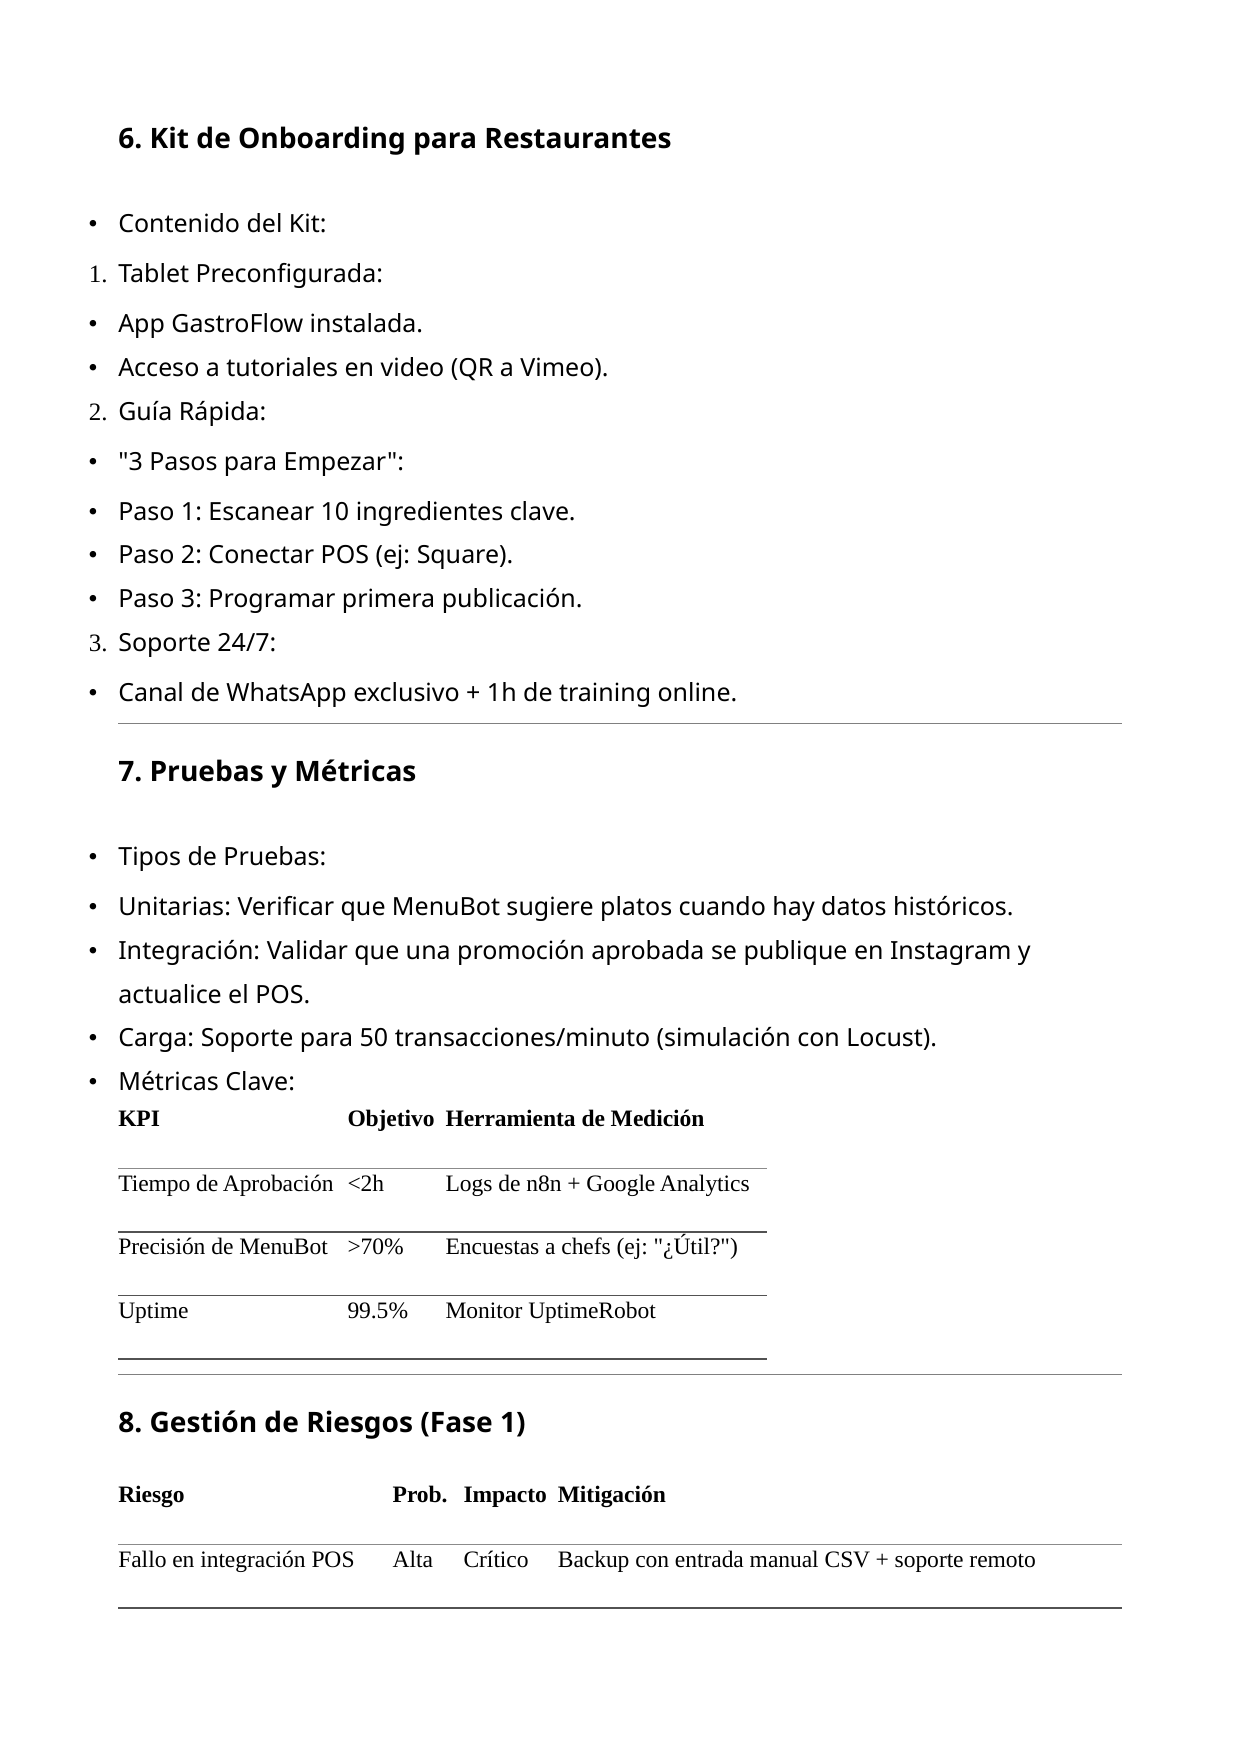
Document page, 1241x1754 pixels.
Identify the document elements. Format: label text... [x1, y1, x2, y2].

table_cell Precisión de MenuBot [118, 1233, 347, 1294]
subtitle 8. Gestión de Riesgos (Fase 1) [118, 1402, 1122, 1441]
table_cell Alta [393, 1545, 463, 1607]
subtitle 6. Kit de Onboarding para Restaurantes [118, 118, 1122, 156]
table_cell Monitor UptimeRobot [445, 1296, 767, 1358]
list Paso 1: Escanear 10 ingredientes clave. [118, 483, 1122, 527]
table_cell Crítico [463, 1545, 558, 1607]
list Paso 2: Conectar POS (ej: Square). [118, 527, 1122, 571]
list Integración: Validar que una promoción aprobada se publique en Instagram y actualice el POS. [118, 923, 1122, 1010]
list "3 Pasos para Empezar": [118, 433, 1122, 477]
table_cell Fallo en integración POS [118, 1545, 392, 1607]
table_header Herramienta de Medición [445, 1104, 767, 1167]
table_header KPI [118, 1104, 347, 1167]
table_cell Encuestas a chefs (ej: "¿Útil?") [445, 1233, 767, 1294]
table_header Prob. [393, 1480, 463, 1543]
table_header Objetivo [347, 1104, 445, 1167]
table_cell Uptime [118, 1296, 347, 1358]
list Tablet Preconfigurada: [118, 246, 1122, 290]
table_cell Backup con entrada manual CSV + soporte remoto [558, 1545, 1122, 1607]
list Acceso a tutoriales en video (QR a Vimeo). [118, 340, 1122, 383]
list Contenido del Kit: [118, 196, 1122, 240]
list Guía Rápida: [118, 383, 1122, 427]
list Unitarias: Verificar que MenuBot sugiere platos cuando hay datos históricos. [118, 879, 1122, 923]
list Carga: Soporte para 50 transacciones/minuto (simulación con Locust). [118, 1010, 1122, 1054]
list Paso 3: Programar primera publicación. [118, 571, 1122, 615]
list Tipos de Pruebas: [118, 829, 1122, 873]
table_cell Logs de n8n + Google Analytics [445, 1169, 767, 1231]
list Métricas Clave: [118, 1054, 1122, 1098]
list Soporte 24/7: [118, 615, 1122, 658]
table_header Mitigación [558, 1480, 1122, 1543]
list App GastroFlow instalada. [118, 296, 1122, 340]
table_cell >70% [347, 1233, 445, 1294]
table_cell <2h [347, 1169, 445, 1231]
table_header Riesgo [118, 1480, 392, 1543]
table_header Impacto [463, 1480, 558, 1543]
subtitle 7. Pruebas y Métricas [118, 751, 1122, 790]
table_cell Tiempo de Aprobación [118, 1169, 347, 1231]
list Canal de WhatsApp exclusivo + 1h de training online. [118, 665, 1122, 708]
table_cell 99.5% [347, 1296, 445, 1358]
